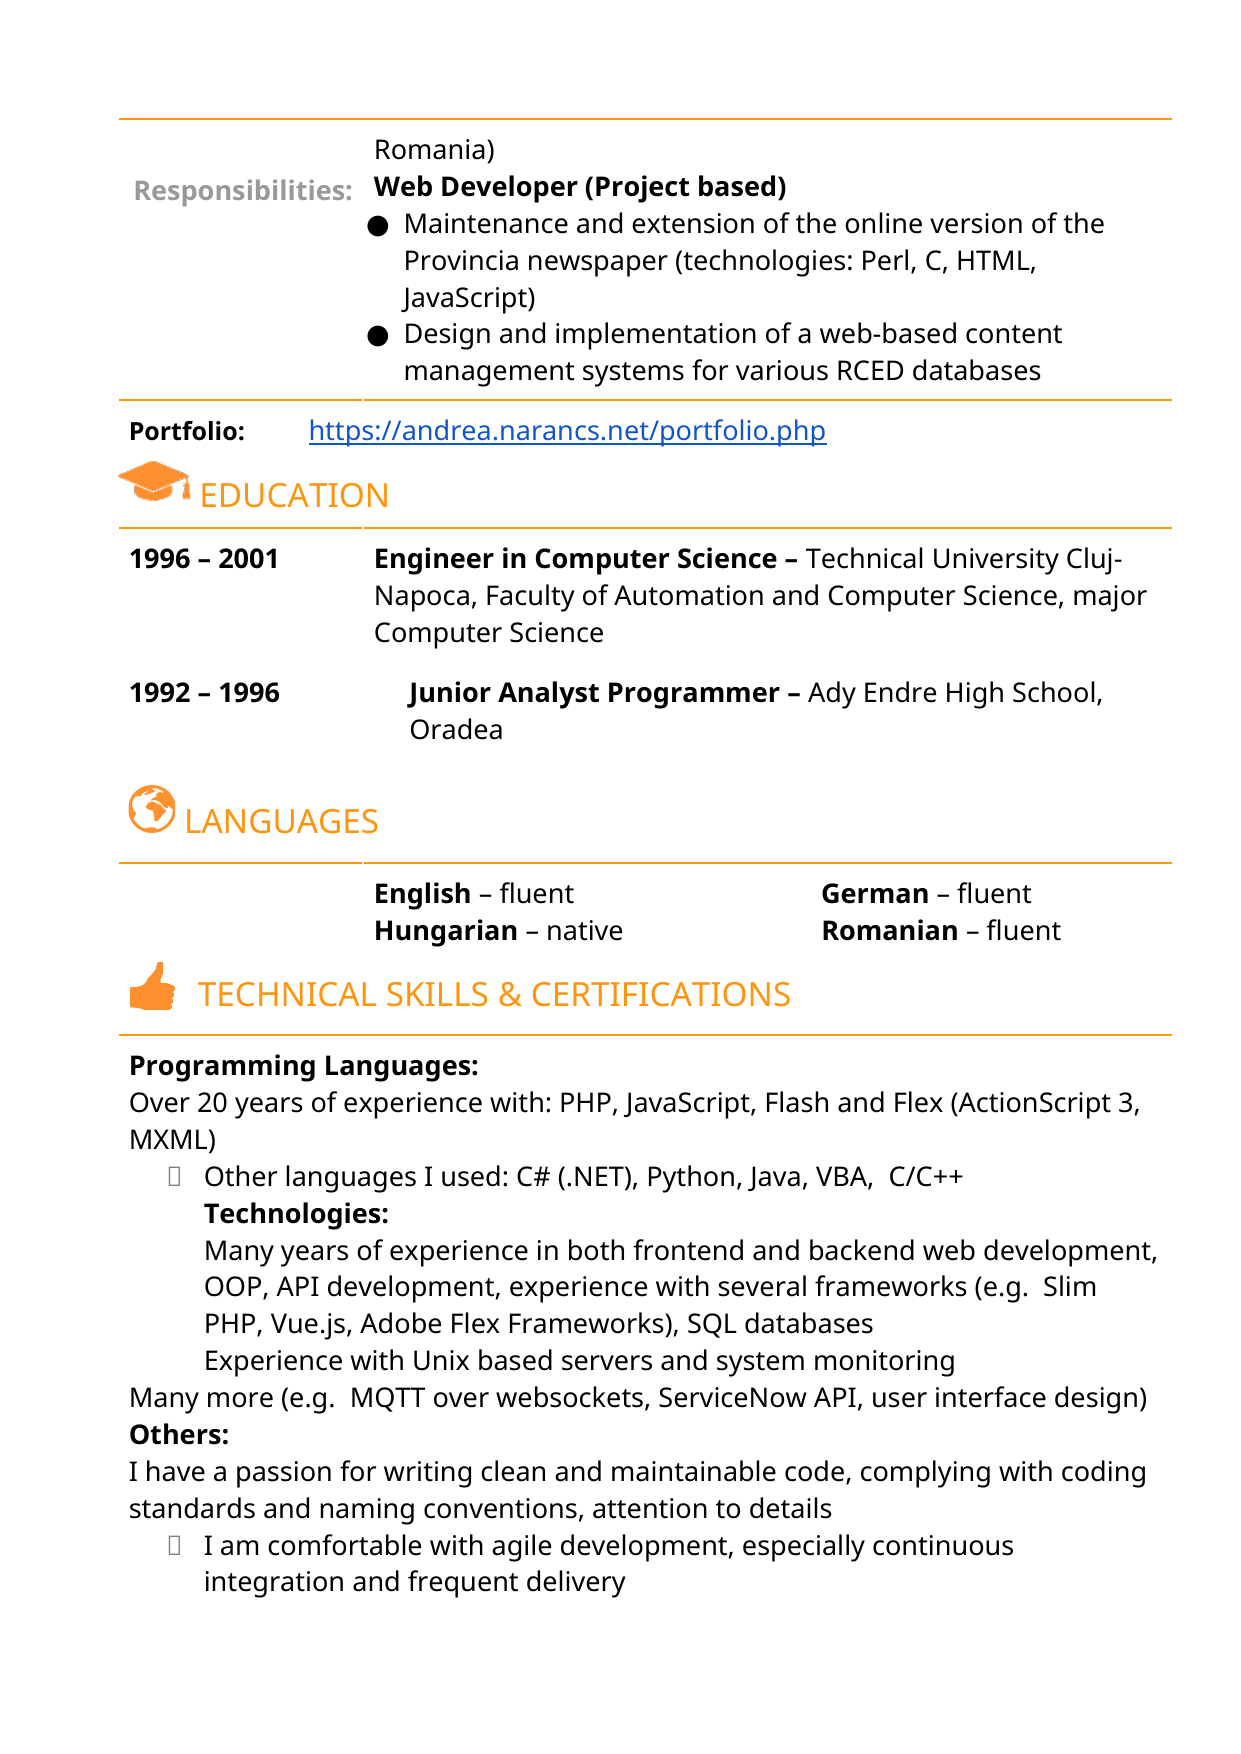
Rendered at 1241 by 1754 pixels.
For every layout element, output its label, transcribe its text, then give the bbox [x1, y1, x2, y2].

picture [118, 460, 191, 502]
picture [128, 962, 176, 1010]
table_cell 1992 – 1996 [119, 663, 362, 757]
table_cell LANGUAGES [119, 760, 1172, 862]
table_cell Romania) Web Developer (Project based) Maintenance and extension of the online version of the Provincia newspaper (technologies: Perl, C, HTML, JavaScript) Design and implementation of a web-based content management systems for various RCED databases [364, 120, 1172, 399]
table_cell English – fluent German – fluent Hungarian – native Romanian – fluent [364, 864, 1172, 958]
picture [128, 785, 176, 833]
table_cell 1996 – 2001 [119, 529, 362, 661]
table_cell Responsibilities: [119, 120, 362, 399]
table_cell Junior Analyst Programmer – Ady Endre High School, Oradea [364, 663, 1172, 757]
table_cell Programming Languages: Over 20 years of experience with: PHP, JavaScript, Flash and Flex (ActionScript 3, MXML) Other languages I used: C# (.NET), Python, Java, VBA, C/C++ Technologies: Many years of experience in both frontend and backend web development, OOP, API development, experience with several frameworks (e.g. Slim PHP, Vue.js, Adobe Flex Frameworks), SQL databases Experience with Unix based servers and system monitoring Many more (e.g. MQTT over websockets, ServiceNow API, user interface design) Others: I have a passion for writing clean and maintainable code, complying with coding standards and naming conventions, attention to details I am comfortable with agile development, especially continuous integration and frequent delivery [119, 1036, 1172, 1610]
table_cell TECHNICAL SKILLS & CERTIFICATIONS [119, 960, 1172, 1034]
table_cell [119, 864, 362, 958]
table_cell Portfolio: https://andrea.narancs.net/portfolio.php [119, 401, 1172, 459]
table_cell Engineer in Computer Science – Technical University Cluj-Napoca, Faculty of Automation and Computer Science, major Computer Science [364, 529, 1172, 661]
table_cell EDUCATION [119, 461, 1172, 527]
